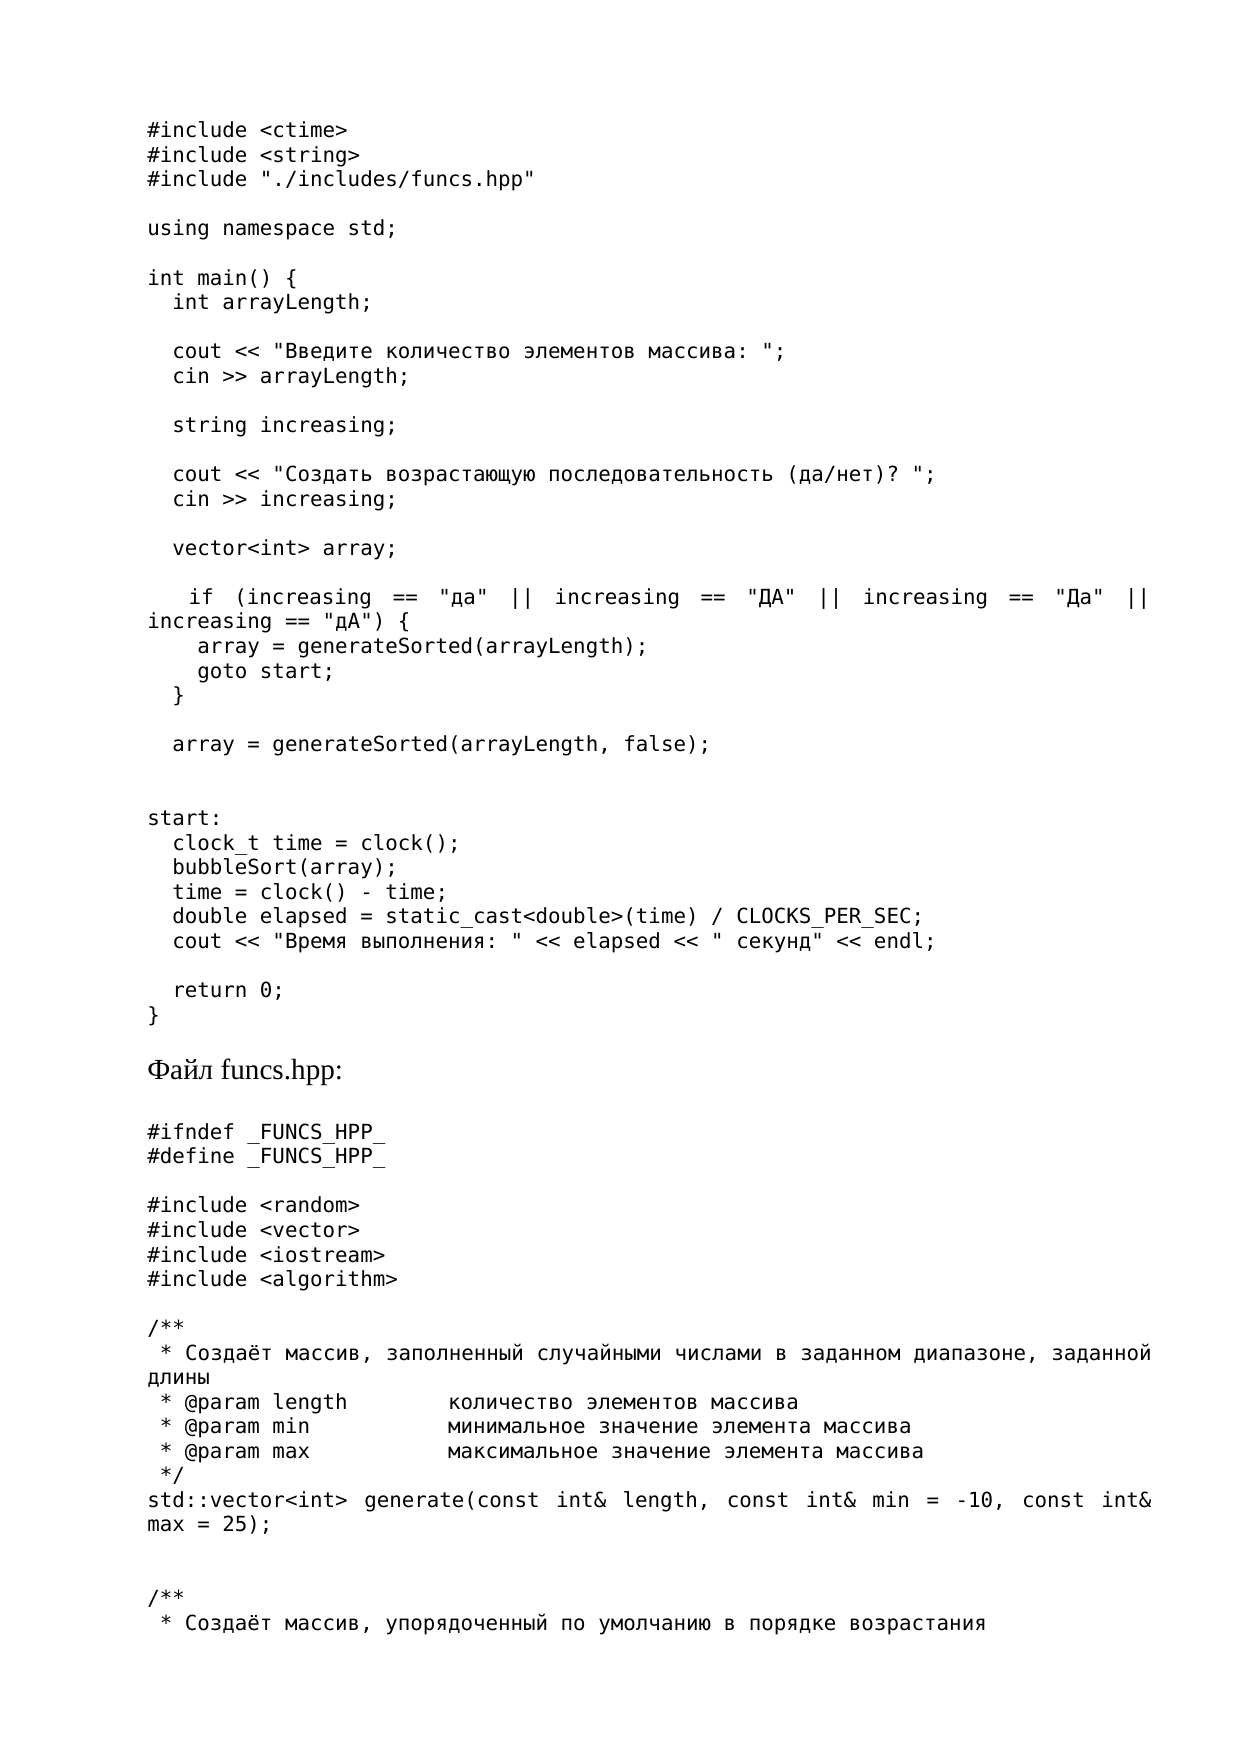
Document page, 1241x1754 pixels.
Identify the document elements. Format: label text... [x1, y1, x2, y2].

text start: [147, 806, 1152, 830]
text std::vector<int> generate(const int& length, const int& min = -10, const int& max = 25); [147, 1488, 1152, 1537]
text cin >> arrayLength; [147, 364, 1152, 388]
text #include <ctime> [147, 118, 1152, 142]
text cout << "Введите количество элементов массива: "; [147, 339, 1152, 364]
text if (increasing == "да" || increasing == "ДА" || increasing == "Да" || increasing == "дА") { [147, 585, 1152, 634]
text * @param max максимальное значение элемента массива [147, 1439, 1152, 1463]
text string increasing; [147, 413, 1152, 437]
text cout << "Создать возрастающую последовательность (да/нет)? "; [147, 462, 1152, 487]
text bubbleSort(array); [147, 855, 1152, 879]
text #include <algorithm> [147, 1267, 1152, 1291]
text * Создаёт массив, упорядоченный по умолчанию в порядке возрастания [147, 1611, 1152, 1635]
text Файл funcs.hpp: [147, 1052, 1152, 1086]
text cout << "Время выполнения: " << elapsed << " секунд" << endl; [147, 929, 1152, 953]
text } [147, 683, 1152, 707]
text #ifndef _FUNCS_HPP_ [147, 1120, 1152, 1144]
text */ [147, 1463, 1152, 1488]
text * @param length количество элементов массива [147, 1390, 1152, 1414]
text int arrayLength; [147, 290, 1152, 314]
text #include <random> [147, 1193, 1152, 1218]
text cin >> increasing; [147, 487, 1152, 511]
text double elapsed = static_cast<double>(time) / CLOCKS_PER_SEC; [147, 904, 1152, 929]
text /** [147, 1316, 1152, 1341]
text * @param min минимальное значение элемента массива [147, 1414, 1152, 1439]
text goto start; [147, 659, 1152, 683]
text clock_t time = clock(); [147, 831, 1152, 855]
text #include <vector> [147, 1218, 1152, 1242]
text int main() { [147, 266, 1152, 290]
text #define _FUNCS_HPP_ [147, 1144, 1152, 1168]
text #include "./includes/funcs.hpp" [147, 167, 1152, 192]
text array = generateSorted(arrayLength); [147, 634, 1152, 658]
text time = clock() - time; [147, 880, 1152, 904]
text #include <string> [147, 143, 1152, 167]
text #include <iostream> [147, 1243, 1152, 1267]
text using namespace std; [147, 216, 1152, 241]
text /** [147, 1586, 1152, 1610]
text return 0; [147, 978, 1152, 1002]
text } [147, 1003, 1152, 1027]
text * Создаёт массив, заполненный случайными числами в заданном диапазоне, заданной длины [147, 1341, 1152, 1389]
text vector<int> array; [147, 536, 1152, 560]
text array = generateSorted(arrayLength, false); [147, 732, 1152, 757]
